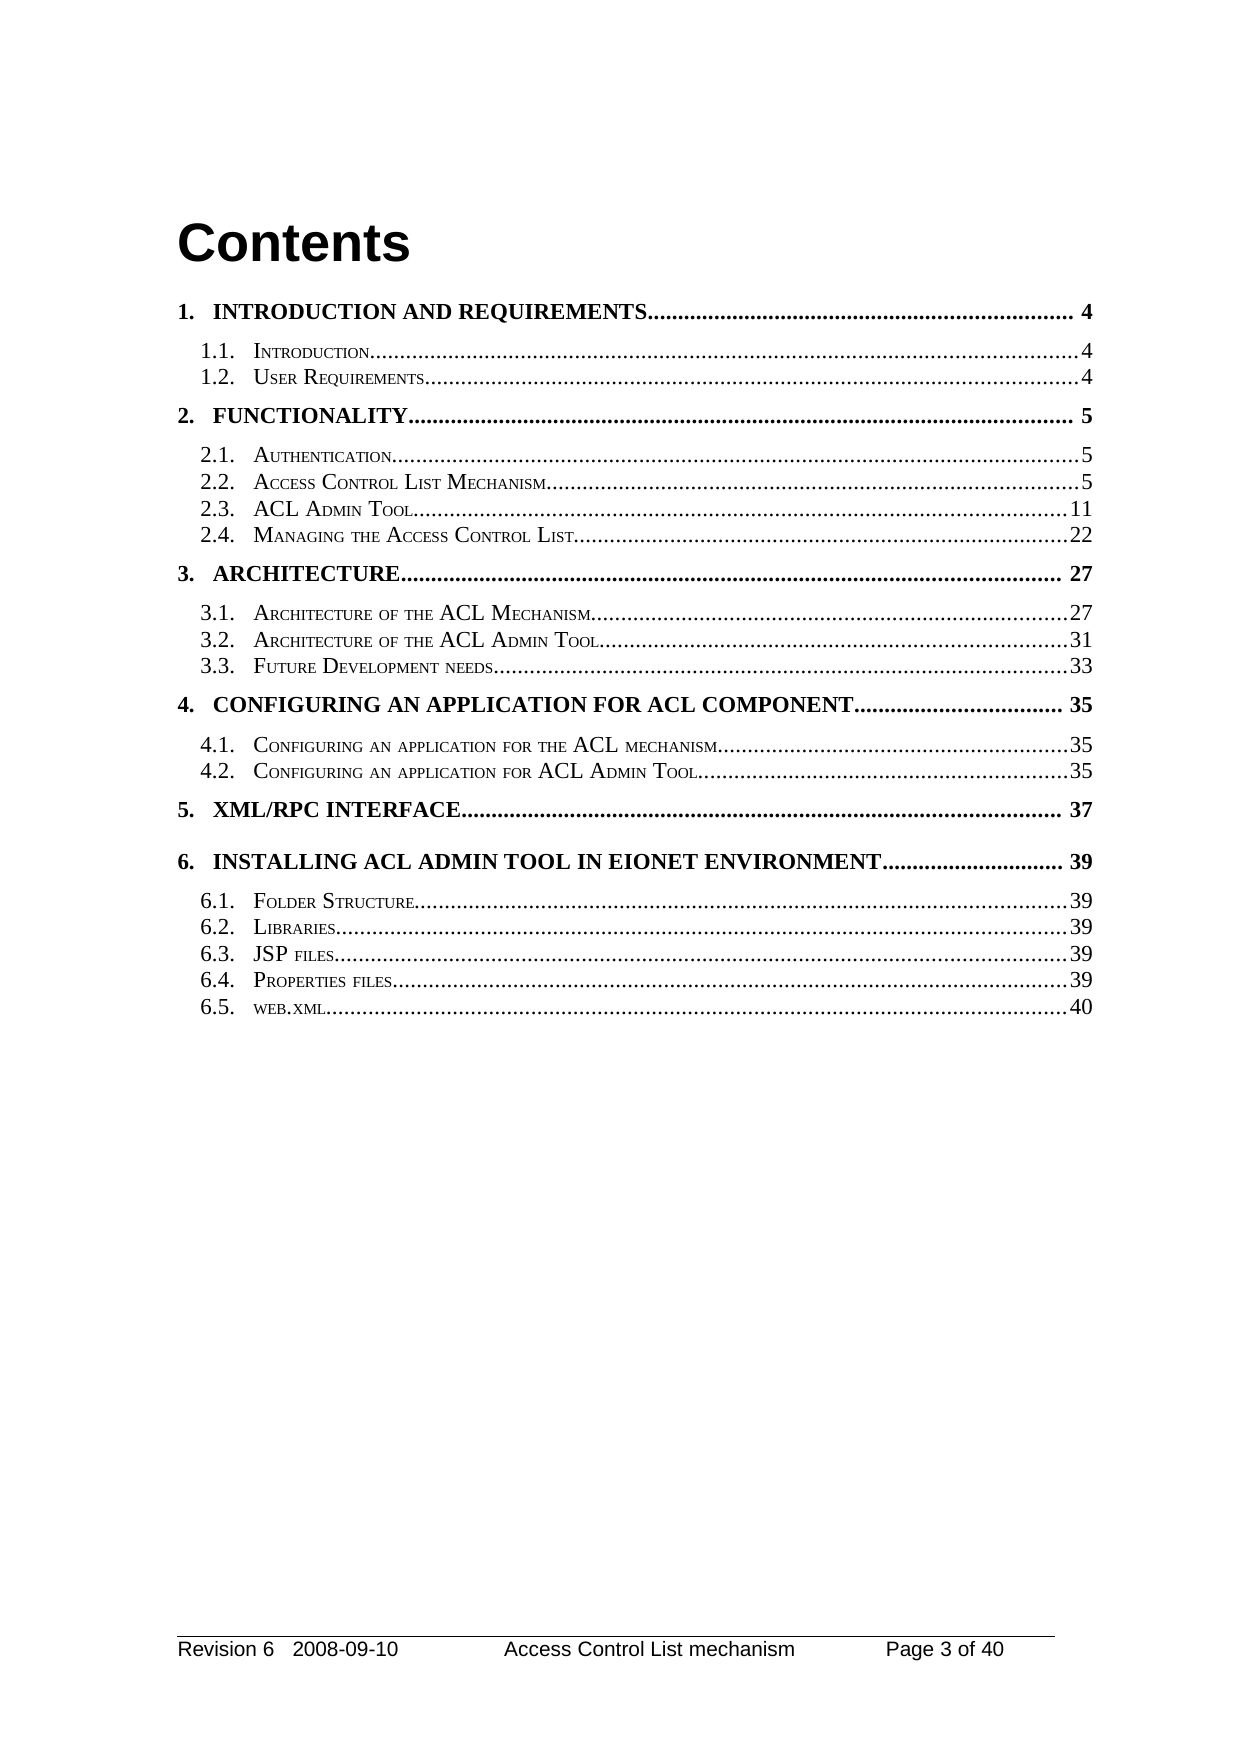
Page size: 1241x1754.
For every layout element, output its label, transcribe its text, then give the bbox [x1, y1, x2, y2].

text 4.2. Configuring an application for ACL Admin Tool 35 [200, 757, 1092, 783]
text 5. XML/RPC interface 37 [177, 796, 1092, 823]
text 2.1. Authentication 5 [200, 441, 1092, 468]
text 6.2. Libraries 39 [200, 913, 1092, 940]
text 3.2. Architecture of the ACL Admin Tool 31 [200, 626, 1092, 652]
text 1. Introduction and Requirements 4 [177, 298, 1092, 324]
text 4. Configuring an application for ACL Component 35 [177, 691, 1092, 718]
text 2. Functionality 5 [177, 402, 1092, 429]
text 1.2. User Requirements 4 [200, 363, 1092, 390]
text 3.3. Future Development needs 33 [200, 652, 1092, 679]
text 2.4. Managing the Access Control List 22 [200, 521, 1092, 548]
text 3.1. Architecture of the ACL Mechanism 27 [200, 599, 1092, 626]
text 6.3. JSP files 39 [200, 940, 1092, 966]
text 6.4. Properties files 39 [200, 966, 1092, 993]
text 2.2. Access Control List Mechanism 5 [200, 468, 1092, 494]
text 4.1. Configuring an application for the ACL mechanism 35 [200, 730, 1092, 757]
text 2.3. ACL Admin Tool 11 [200, 494, 1092, 521]
text 6. Installing ACL Admin Tool in EIONET Environment 39 [177, 848, 1092, 874]
text 3. Architecture 27 [177, 560, 1092, 587]
text 6.5. web.xml 40 [200, 993, 1092, 1019]
text 1.1. Introduction 4 [200, 337, 1092, 363]
subtitle Contents [177, 210, 1092, 273]
text 6.1. Folder Structure 39 [200, 887, 1092, 913]
